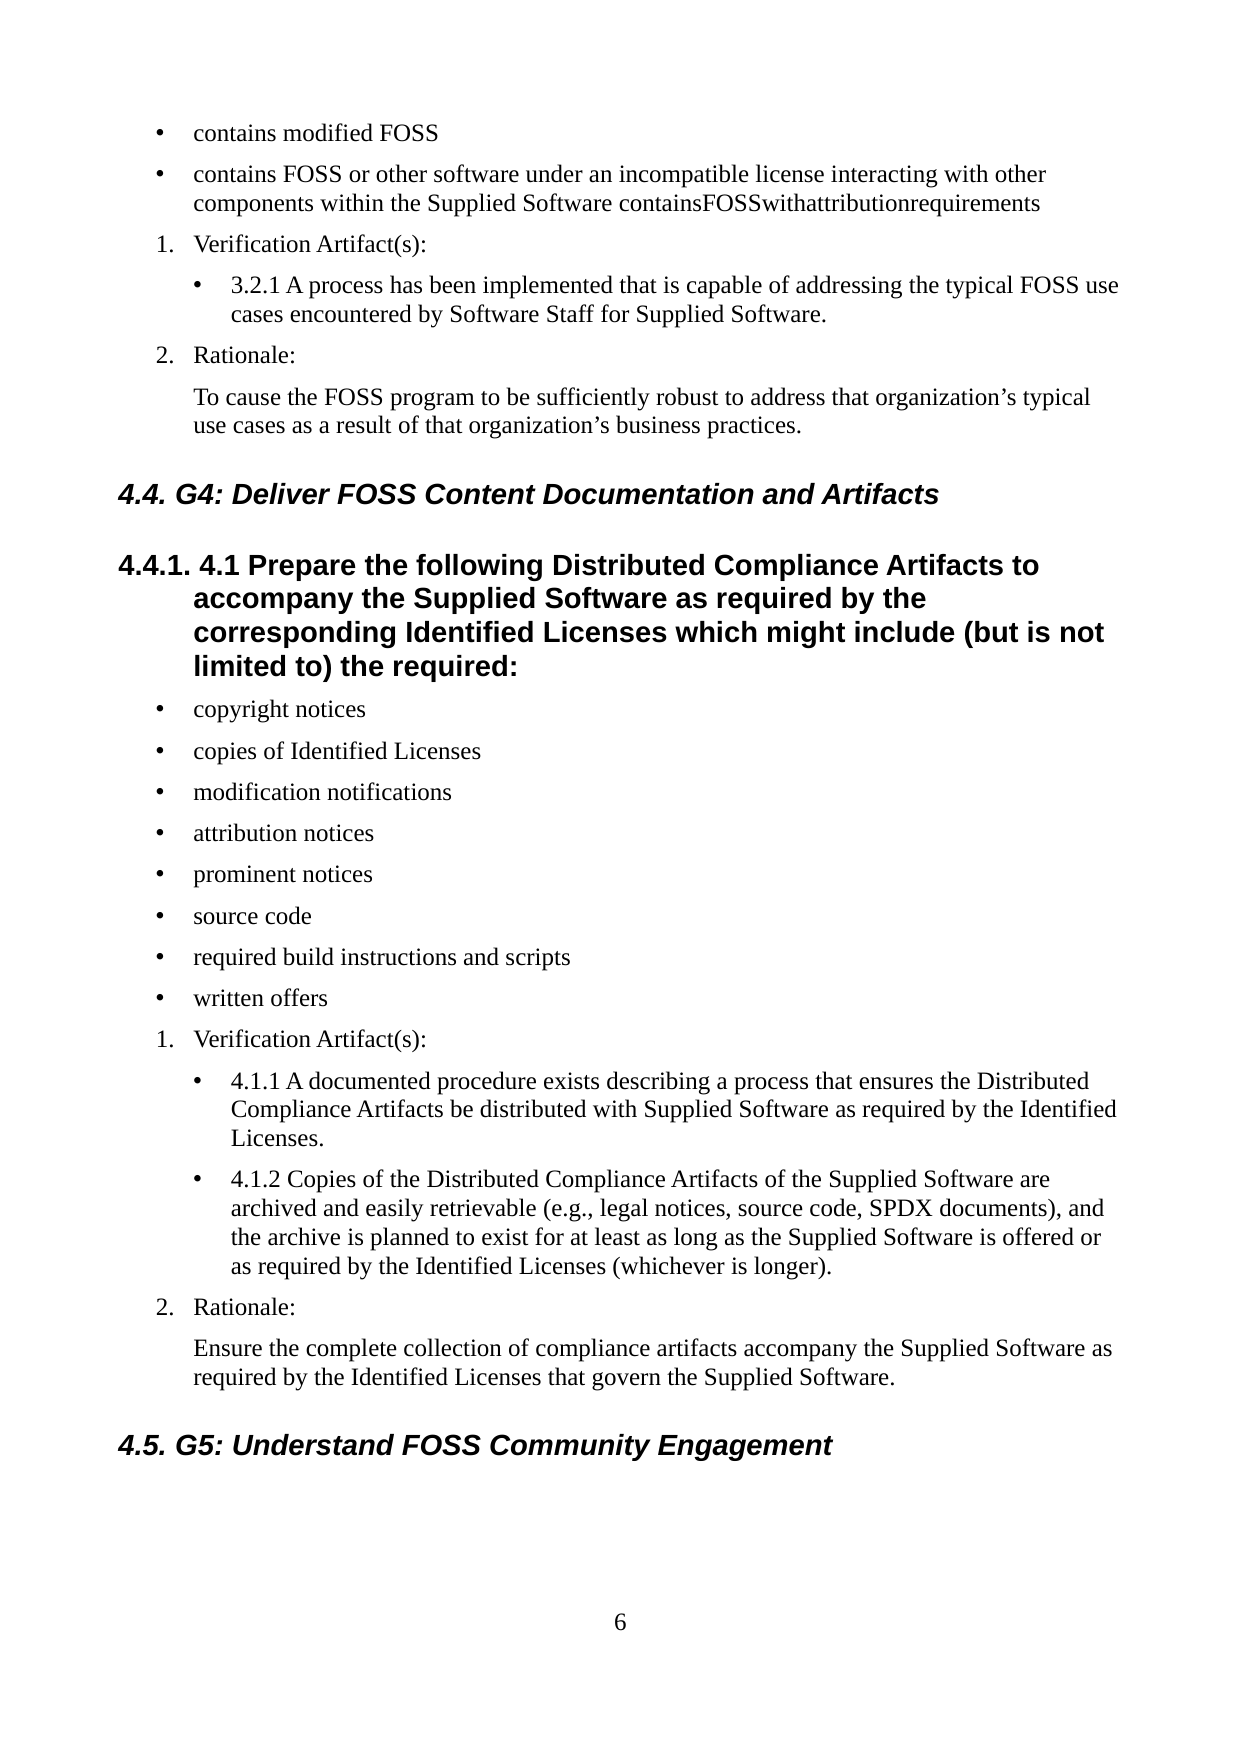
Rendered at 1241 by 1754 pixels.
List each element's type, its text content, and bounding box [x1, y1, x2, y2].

list source code [156, 901, 1122, 929]
list 4.1.1 A documented procedure exists describing a process that ensures the Distributed Compliance Artifacts be distributed with Supplied Software as required by the Identified Licenses. [193, 1066, 1122, 1152]
list contains modified FOSS [156, 118, 1122, 147]
list Verification Artifact(s): [156, 1024, 1122, 1053]
subtitle 4.1 Prepare the following Distributed Compliance Artifacts to accompany the Supplied Software as required by the corresponding Identified Licenses which might include (but is not limited to) the required: [118, 548, 1122, 682]
list prominent notices [156, 859, 1122, 888]
list 3.2.1 A process has been implemented that is capable of addressing the typical FOSS use cases encountered by Software Staff for Supplied Software. [193, 271, 1122, 328]
list To cause the FOSS program to be sufficiently robust to address that organization’s typical use cases as a result of that organization’s business practices. [156, 382, 1122, 439]
list copyright notices [156, 694, 1122, 723]
list Rationale: [156, 1292, 1122, 1321]
list modification notifications [156, 777, 1122, 806]
list Rationale: [156, 341, 1122, 369]
list Verification Artifact(s): [156, 229, 1122, 258]
subtitle G5: Understand FOSS Community Engagement [118, 1428, 1122, 1462]
list written offers [156, 983, 1122, 1012]
list contains FOSS or other software under an incompatible license interacting with other components within the Supplied Software containsFOSSwithattributionrequirements [156, 159, 1122, 217]
list attribution notices [156, 818, 1122, 847]
list Ensure the complete collection of compliance artifacts accompany the Supplied Software as required by the Identified Licenses that govern the Supplied Software. [156, 1333, 1122, 1391]
list 4.1.2 Copies of the Distributed Compliance Artifacts of the Supplied Software are archived and easily retrievable (e.g., legal notices, source code, SPDX documents), and the archive is planned to exist for at least as long as the Supplied Software is offered or as required by the Identified Licenses (whichever is longer). [193, 1164, 1122, 1279]
list copies of Identified Licenses [156, 736, 1122, 764]
subtitle G4: Deliver FOSS Content Documentation and Artifacts [118, 477, 1122, 510]
list required build instructions and scripts [156, 942, 1122, 971]
